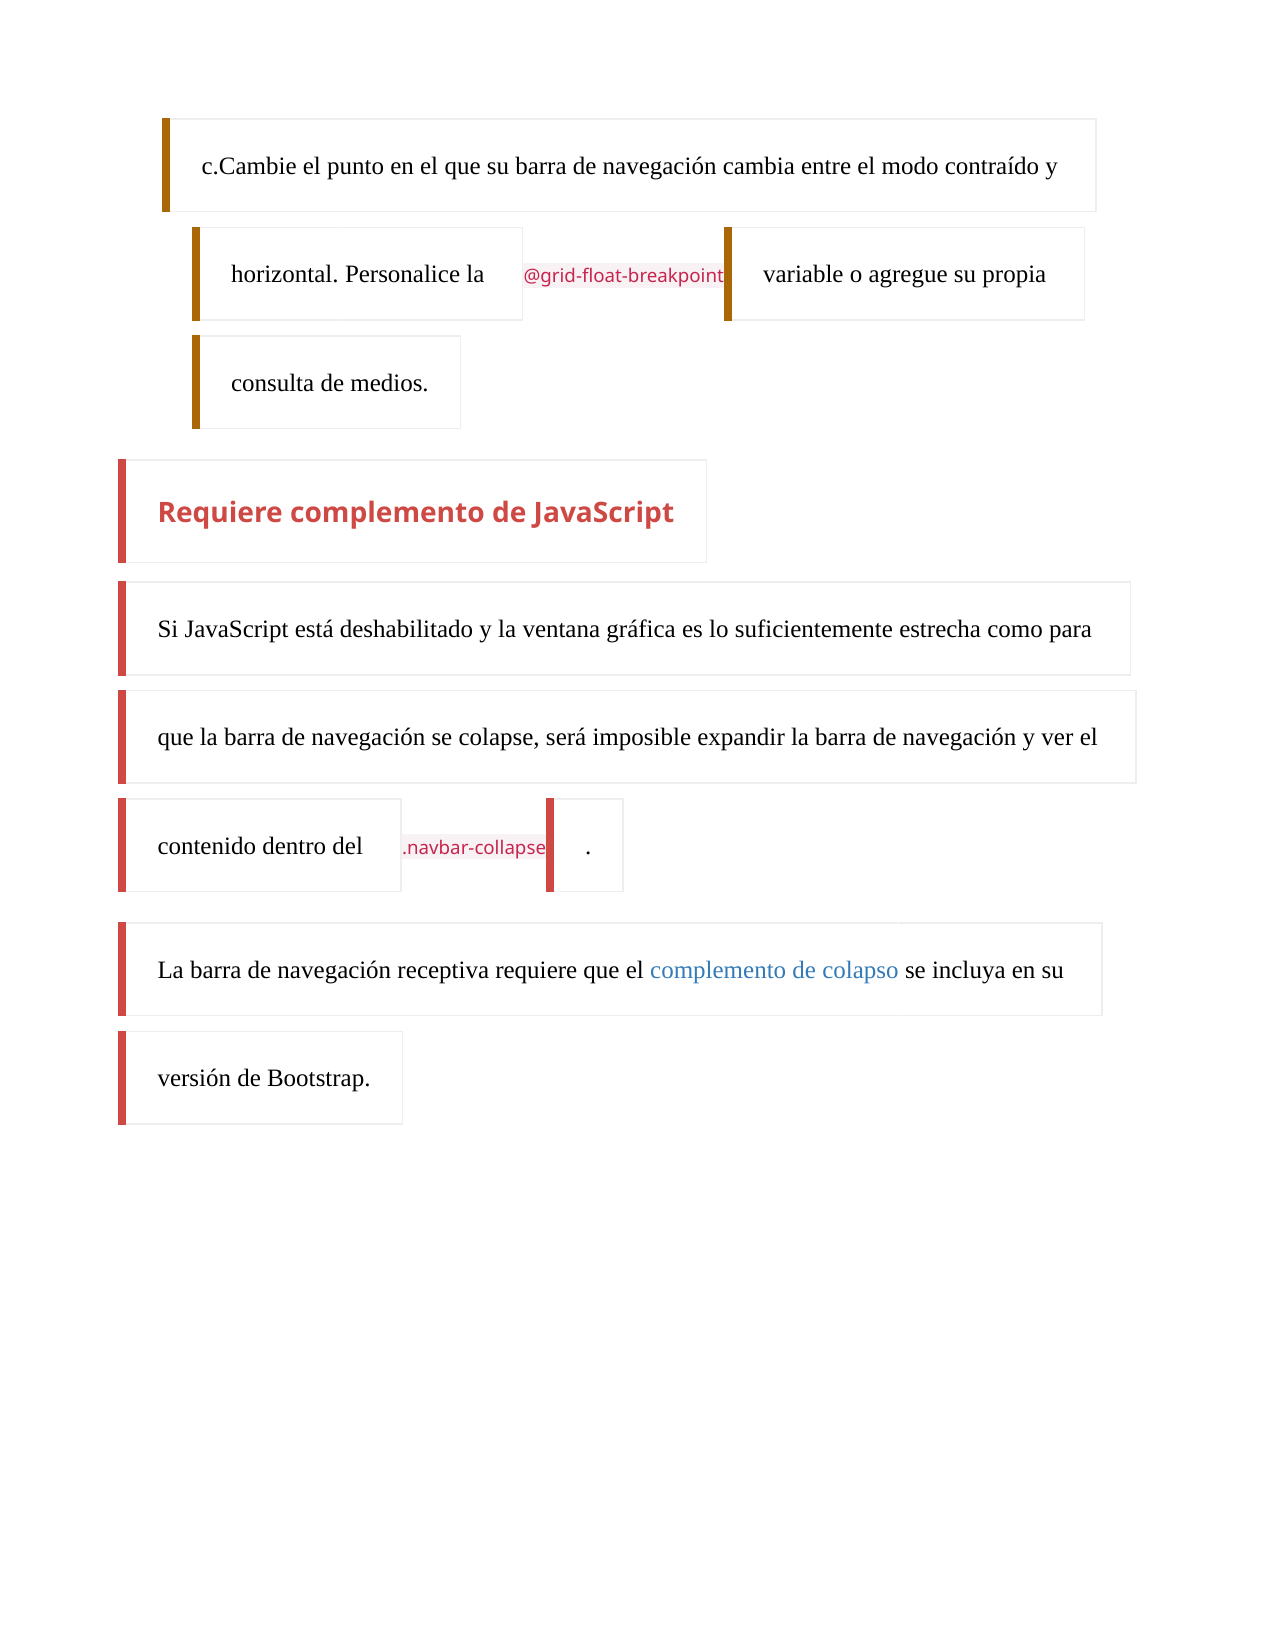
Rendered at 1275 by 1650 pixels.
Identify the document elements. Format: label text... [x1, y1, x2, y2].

text La barra de navegación receptiva requiere que el complemento de colapso se incluya en su versión de Bootstrap. [118, 922, 1157, 1125]
subtitle [707, 459, 1157, 563]
subtitle Requiere complemento de JavaScript [126, 461, 706, 562]
text Si JavaScript está deshabilitado y la ventana gráfica es lo suficientemente estrecha como para que la barra de navegación se colapse, será imposible expandir la barra de navegación y ver el contenido dentro del .navbar-collapse. [118, 581, 1157, 892]
list Cambie el punto en el que su barra de navegación cambia entre el modo contraído y horizontal. Personalice la @grid-float-breakpointvariable o agregue su propia consulta de medios. [162, 118, 1157, 429]
